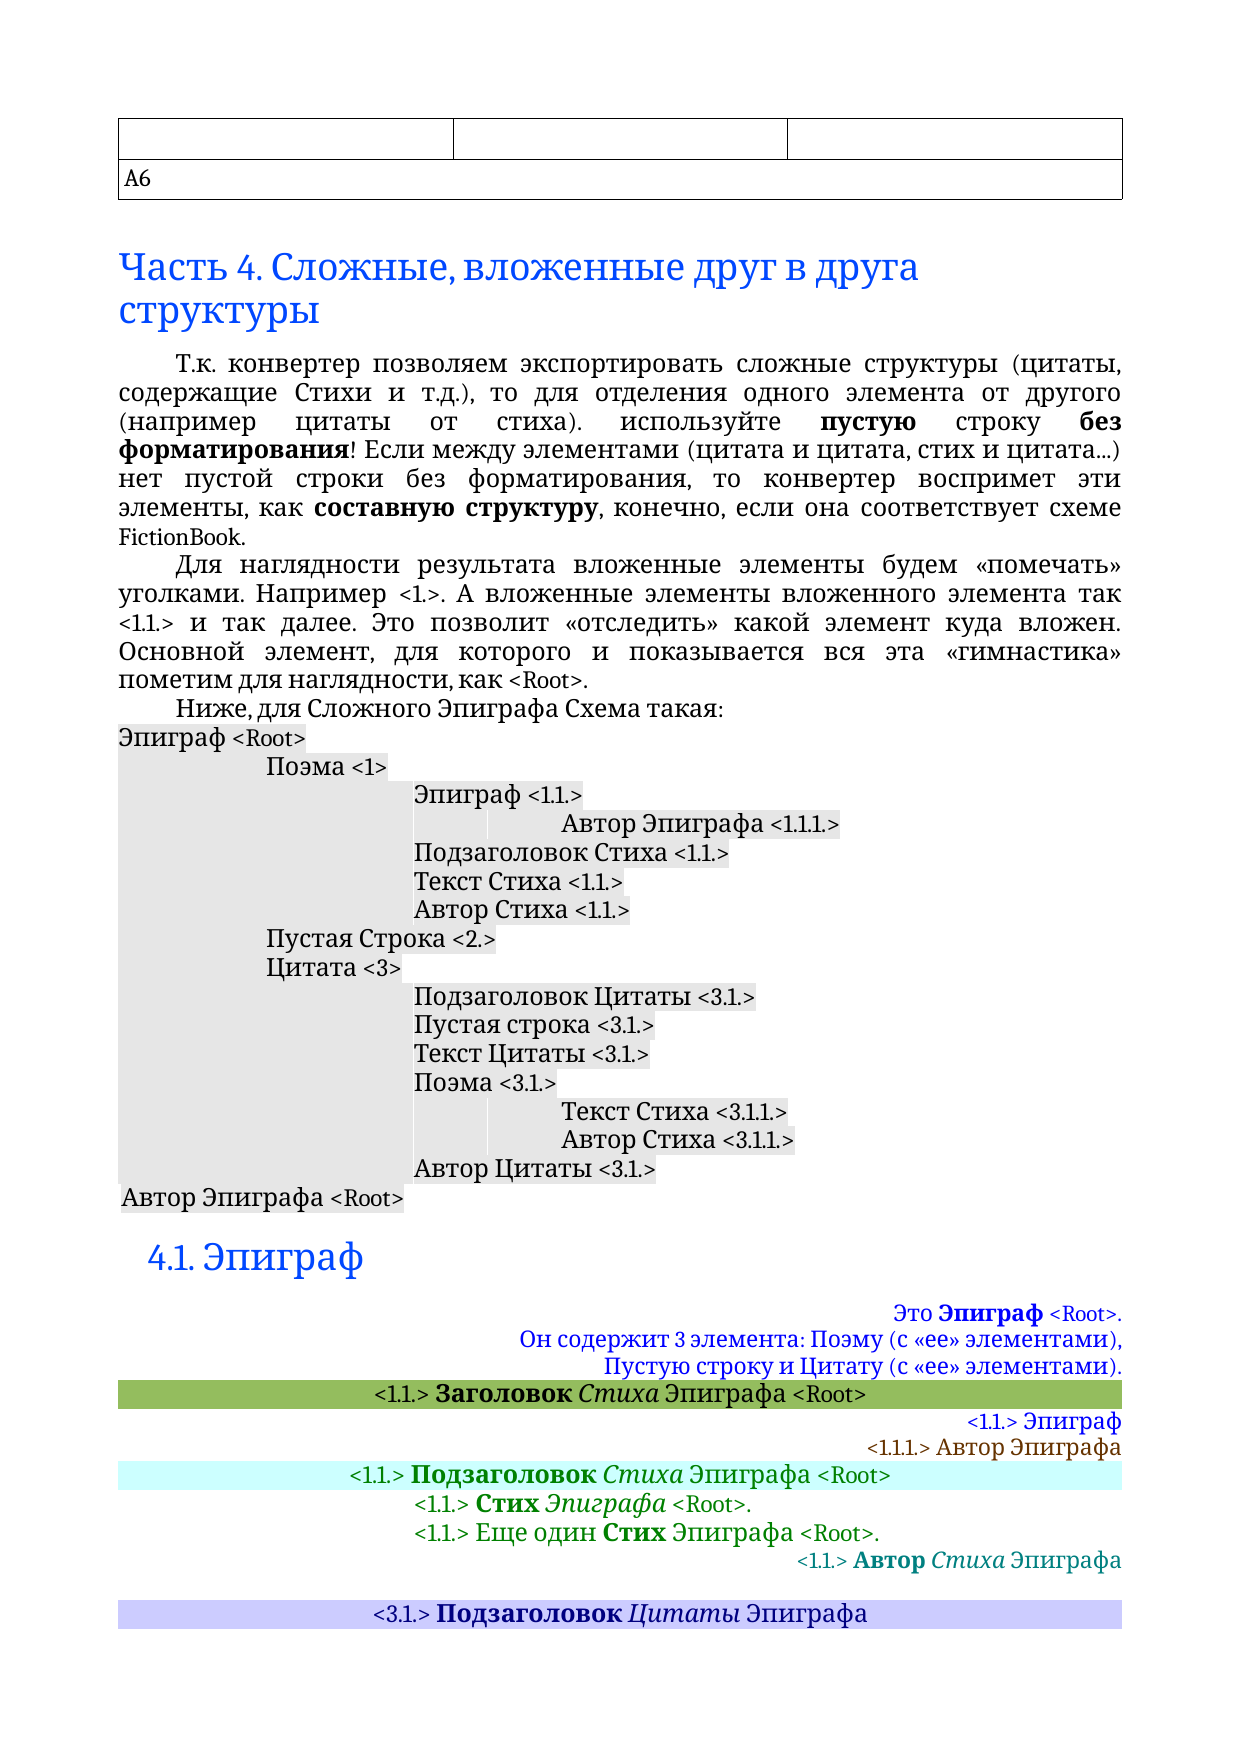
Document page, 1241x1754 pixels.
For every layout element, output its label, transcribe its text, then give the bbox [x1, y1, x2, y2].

text Эпиграф <1.1.> [118, 781, 1122, 810]
text Подзаголовок Стиха <1.1.> [118, 839, 1122, 868]
text Это Эпиграф <Root>. [472, 1301, 1122, 1327]
text <1.1.> Эпиграф [472, 1409, 1122, 1435]
text 4.1. Эпиграф [148, 1236, 1122, 1279]
text Текст Стиха <3.1.1.> [118, 1098, 1122, 1126]
subtitle <1.1.> Подзаголовок Стиха Эпиграфа <Root> [118, 1461, 1122, 1490]
text Поэма <1> [118, 753, 1122, 781]
text Автор Стиха <1.1.> [118, 896, 1122, 925]
table_cell [788, 119, 1122, 158]
text Часть 4. Сложные, вложенные друг в друга структуры [118, 246, 1122, 332]
text Для наглядности результата вложенные элементы будем «помечать» уголками. Например <1.>. А вложенные элементы вложенного элемента так <1.1.> и так далее. Это позволит «отследить» какой элемент куда вложен. Основной элемент, для которого и показывается вся эта «гимнастика» пометим для наглядности, как <Root>. [118, 551, 1122, 695]
text <1.1.> Автор Стиха Эпиграфа [502, 1548, 1122, 1574]
text Текст Цитаты <3.1.> [118, 1040, 1122, 1069]
table_cell A6 [119, 160, 1122, 199]
text Поэма <3.1.> [118, 1069, 1122, 1098]
text Цитата <3> [118, 954, 1122, 983]
text Автор Эпиграфа <1.1.1.> [118, 810, 1122, 839]
text Автор Стиха <3.1.1.> [118, 1126, 1122, 1155]
text Автор Эпиграфа <Root> [118, 1184, 1122, 1213]
text Т.к. конвертер позволяем экспортировать сложные структуры (цитаты, содержащие Стихи и т.д.), то для отделения одного элемента от другого (например цитаты от стиха). используйте пустую строку без форматирования! Если между элементами (цитата и цитата, стих и цитата...) нет пустой строки без форматирования, то конвертер воспримет эти элементы, как составную структуру, конечно, если она соответствует схеме FictionBook. [118, 350, 1122, 551]
text Ниже, для Сложного Эпиграфа Схема такая: [118, 695, 1122, 724]
text Подзаголовок Цитаты <3.1.> [118, 983, 1122, 1011]
table_cell [119, 119, 453, 158]
text Он содержит 3 элемента: Поэму (с «ее» элементами), Пустую строку и Цитату (с «ее» элементами). [472, 1327, 1122, 1380]
text <1.1.> Стих Эпиграфа <Root>. [413, 1490, 1063, 1519]
text Пустая Строка <2.> [118, 925, 1122, 954]
text <1.1.1.> Автор Эпиграфа [502, 1435, 1122, 1461]
title <1.1.> Заголовок Стиха Эпиграфа <Root> [118, 1380, 1122, 1409]
text Текст Стиха <1.1.> [118, 868, 1122, 896]
subtitle <3.1.> Подзаголовок Цитаты Эпиграфа [118, 1600, 1122, 1629]
text <1.1.> Еще один Стих Эпиграфа <Root>. [413, 1519, 1063, 1548]
text Автор Цитаты <3.1.> [118, 1155, 1122, 1184]
table_cell [454, 119, 787, 158]
text Пустая строка <3.1.> [118, 1011, 1122, 1040]
text Эпиграф <Root> [118, 724, 1122, 753]
